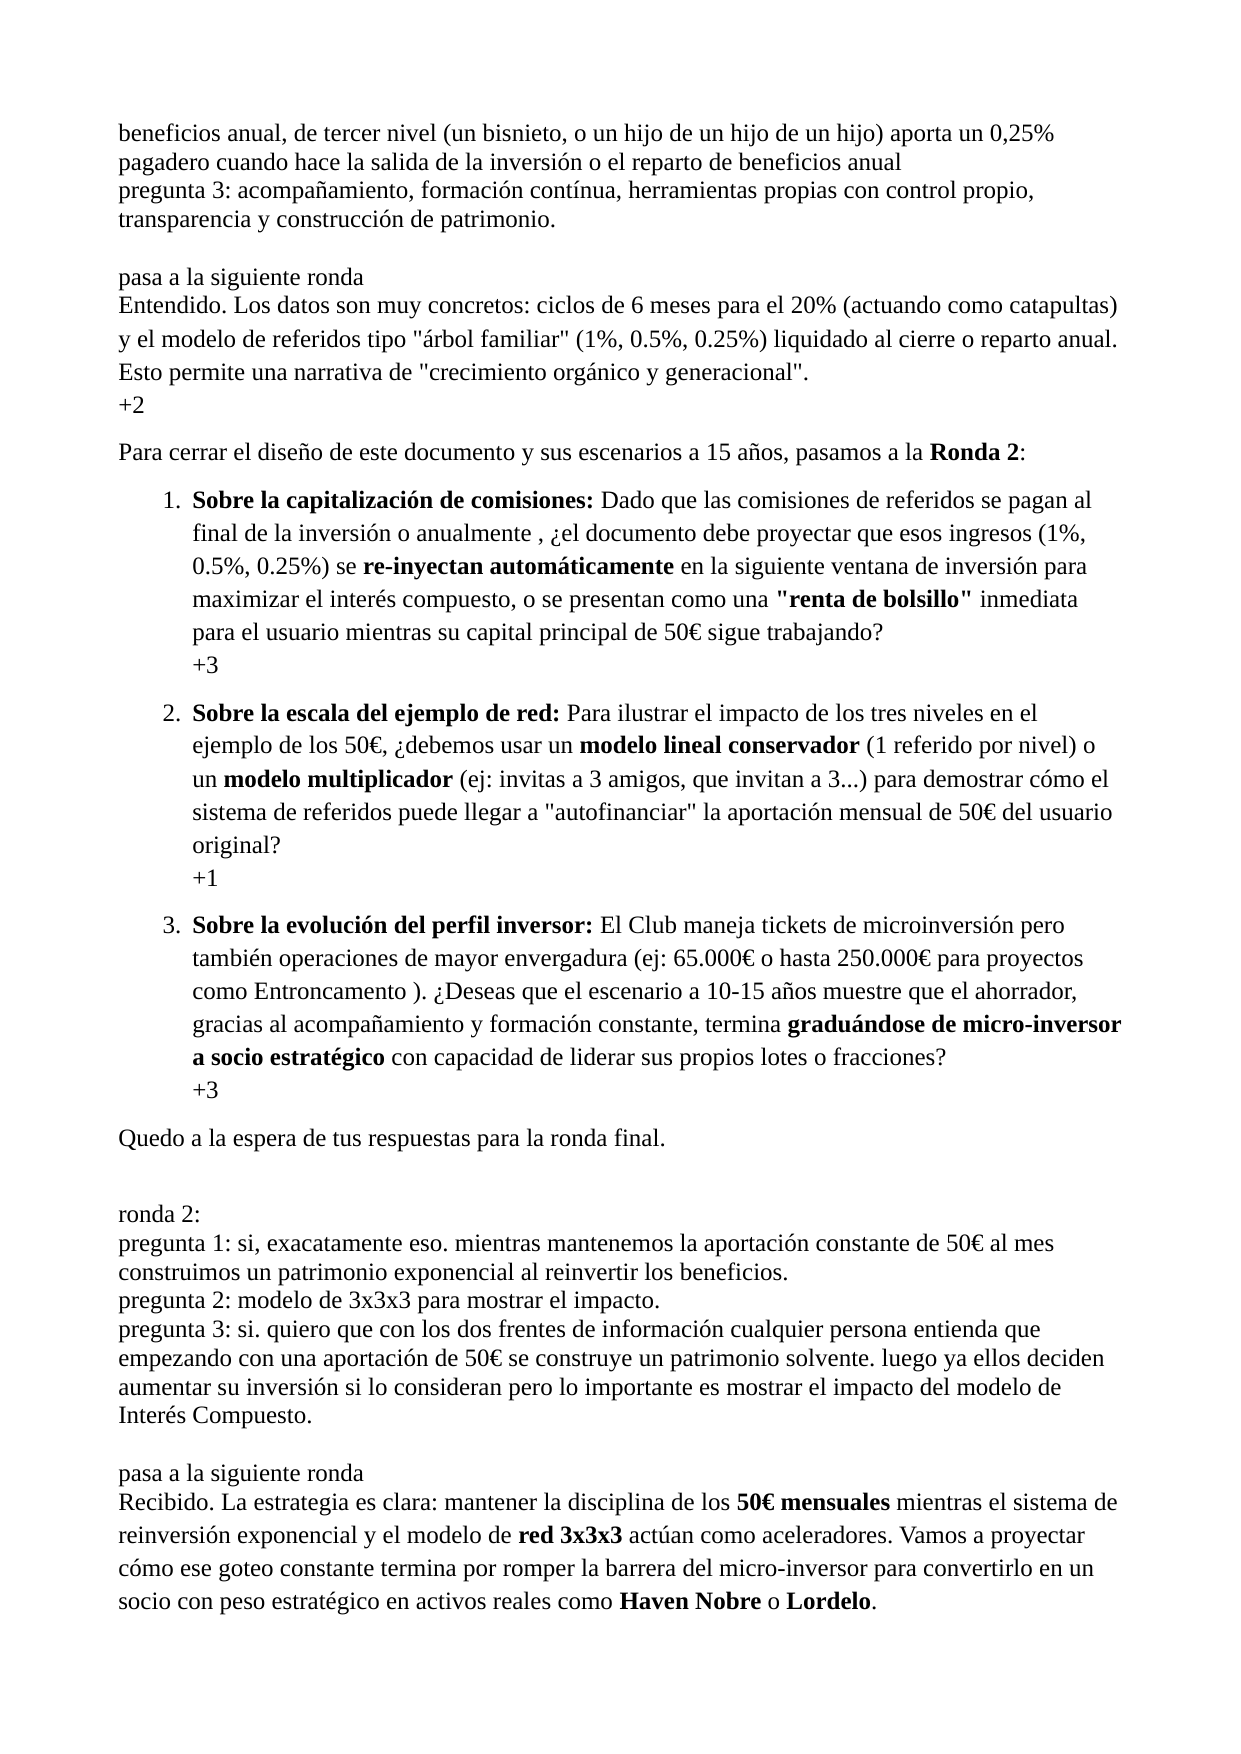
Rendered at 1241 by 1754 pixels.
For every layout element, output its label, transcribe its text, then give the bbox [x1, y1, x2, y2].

table_cell Recibido. La estrategia es clara: mantener la disciplina de los 50€ mensuales mientras el sistema de reinversión exponencial y el modelo de red 3x3x3 actúan como aceleradores. Vamos a proyectar cómo ese goteo constante termina por romper la barrera del micro-inversor para convertirlo en un socio con peso estratégico en activos reales como Haven Nobre o Lordelo. [118, 1487, 1122, 1619]
table_cell beneficios anual, de tercer nivel (un bisnieto, o un hijo de un hijo de un hijo) aporta un 0,25% pagadero cuando hace la salida de la inversión o el reparto de beneficios anual pregunta 3: acompañamiento, formación contínua, herramientas propias con control propio, transparencia y construcción de patrimonio. pasa a la siguiente ronda [118, 118, 1122, 291]
table_cell Entendido. Los datos son muy concretos: ciclos de 6 meses para el 20% (actuando como catapultas) y el modelo de referidos tipo "árbol familiar" (1%, 0.5%, 0.25%) liquidado al cierre o reparto anual. Esto permite una narrativa de "crecimiento orgánico y generacional". +2 Para cerrar el diseño de este documento y sus escenarios a 15 años, pasamos a la Ronda 2: Sobre la capitalización de comisiones: Dado que las comisiones de referidos se pagan al final de la inversión o anualmente , ¿el documento debe proyectar que esos ingresos (1%, 0.5%, 0.25%) se re-inyectan automáticamente en la siguiente ventana de inversión para maximizar el interés compuesto, o se presentan como una "renta de bolsillo" inmediata para el usuario mientras su capital principal de 50€ sigue trabajando? +3 Sobre la escala del ejemplo de red: Para ilustrar el impacto de los tres niveles en el ejemplo de los 50€, ¿debemos usar un modelo lineal conservador (1 referido por nivel) o un modelo multiplicador (ej: invitas a 3 amigos, que invitan a 3...) para demostrar cómo el sistema de referidos puede llegar a "autofinanciar" la aportación mensual de 50€ del usuario original? +1 Sobre la evolución del perfil inversor: El Club maneja tickets de microinversión pero también operaciones de mayor envergadura (ej: 65.000€ o hasta 250.000€ para proyectos como Entroncamento ). ¿Deseas que el escenario a 10-15 años muestre que el ahorrador, gracias al acompañamiento y formación constante, termina graduándose de micro-inversor a socio estratégico con capacidad de liderar sus propios lotes o fracciones? +3 Quedo a la espera de tus respuestas para la ronda final. [118, 291, 1122, 1199]
table_cell ronda 2: pregunta 1: si, exacatamente eso. mientras mantenemos la aportación constante de 50€ al mes construimos un patrimonio exponencial al reinvertir los beneficios. pregunta 2: modelo de 3x3x3 para mostrar el impacto. pregunta 3: si. quiero que con los dos frentes de información cualquier persona entienda que empezando con una aportación de 50€ se construye un patrimonio solvente. luego ya ellos deciden aumentar su inversión si lo consideran pero lo importante es mostrar el impacto del modelo de Interés Compuesto. pasa a la siguiente ronda [118, 1199, 1122, 1487]
